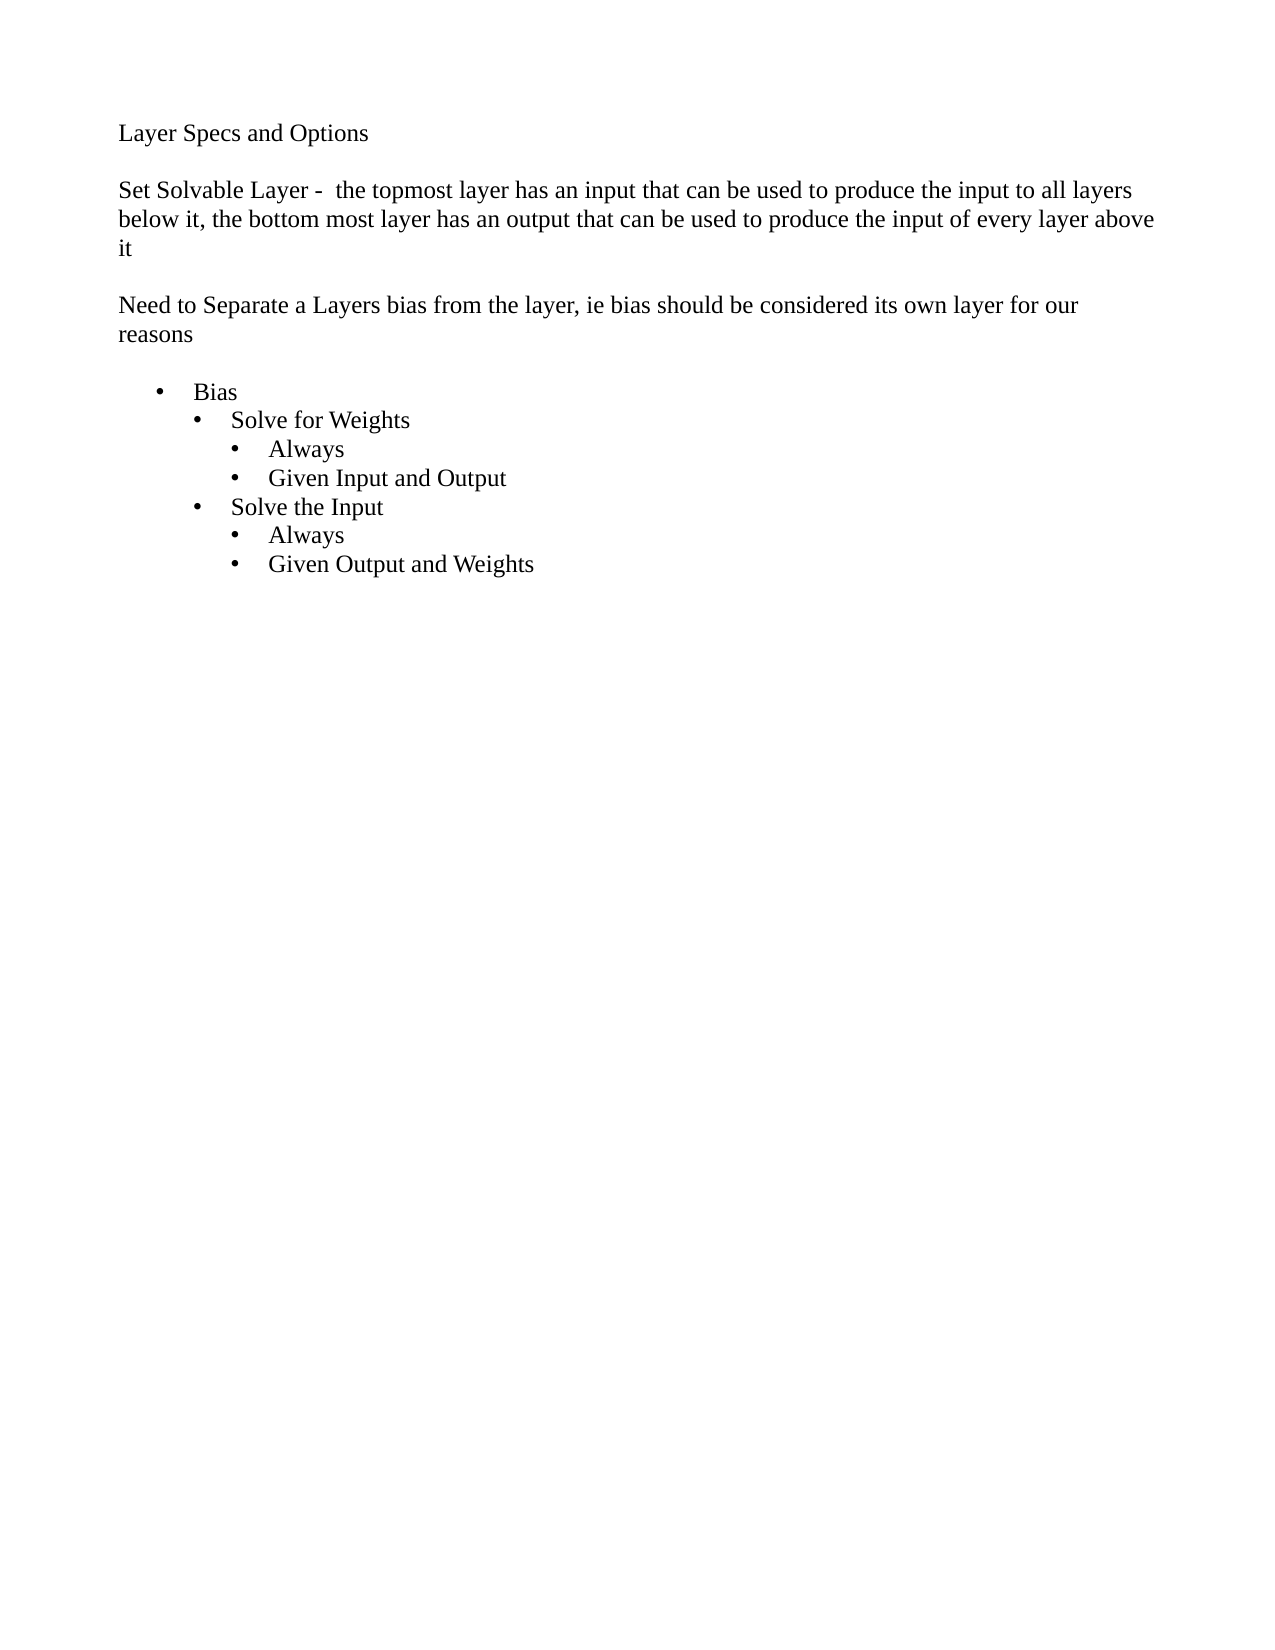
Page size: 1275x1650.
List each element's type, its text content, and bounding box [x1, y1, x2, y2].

list Always [231, 434, 1157, 463]
list Given Output and Weights [231, 549, 1157, 578]
list Solve for Weights [193, 406, 1157, 434]
text Need to Separate a Layers bias from the layer, ie bias should be considered its own layer for our reasons [118, 291, 1157, 348]
text Layer Specs and Options [118, 118, 1157, 147]
list Given Input and Output [231, 463, 1157, 492]
list Solve the Input [193, 492, 1157, 521]
list Always [231, 521, 1157, 549]
text Set Solvable Layer - the topmost layer has an input that can be used to produce the input to all layers below it, the bottom most layer has an output that can be used to produce the input of every layer above it [118, 176, 1157, 262]
list Bias [156, 377, 1157, 406]
